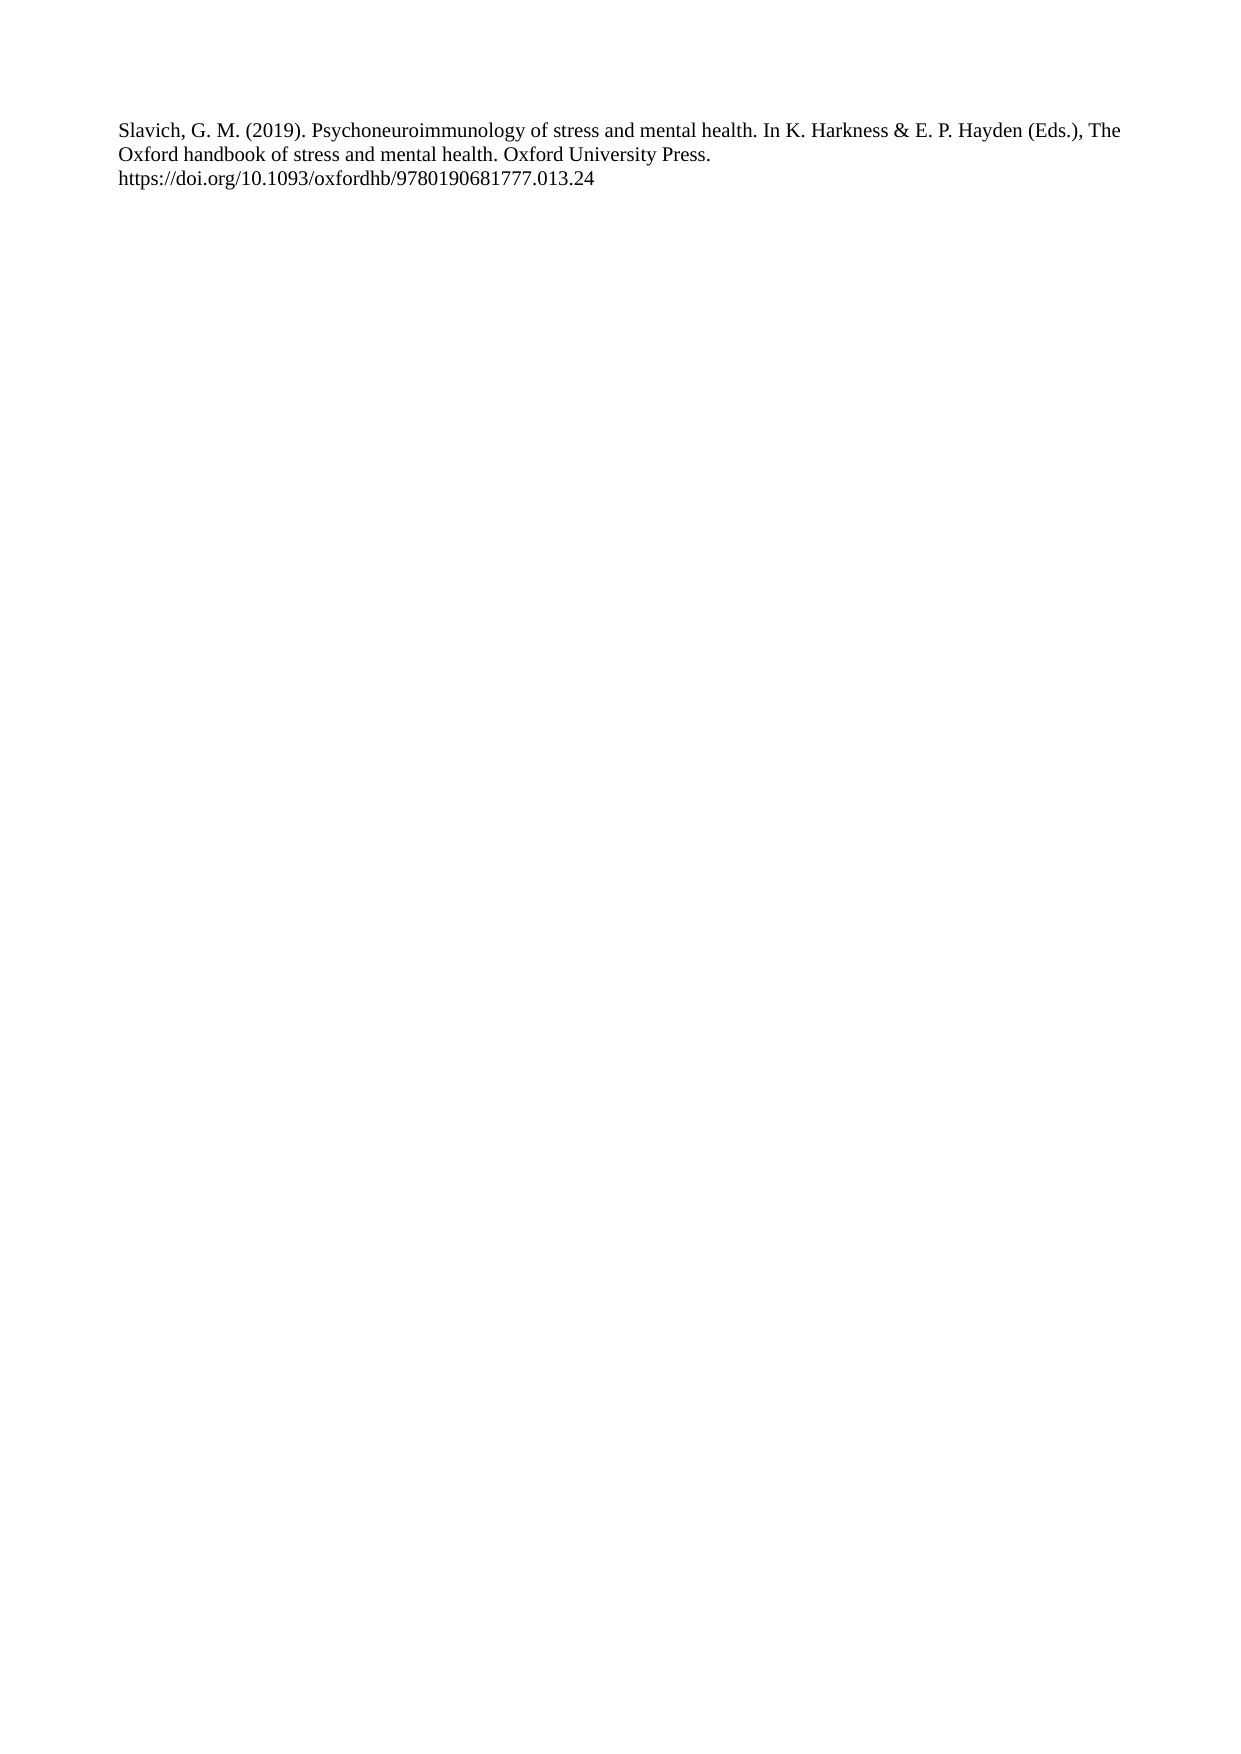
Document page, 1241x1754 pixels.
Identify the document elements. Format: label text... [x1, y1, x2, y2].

text Slavich, G. M. (2019). Psychoneuroimmunology of stress and mental health. In K. Harkness & E. P. Hayden (Eds.), The Oxford handbook of stress and mental health. Oxford University Press. https://doi.org/10.1093/oxfordhb/9780190681777.013.24 [118, 118, 1122, 190]
